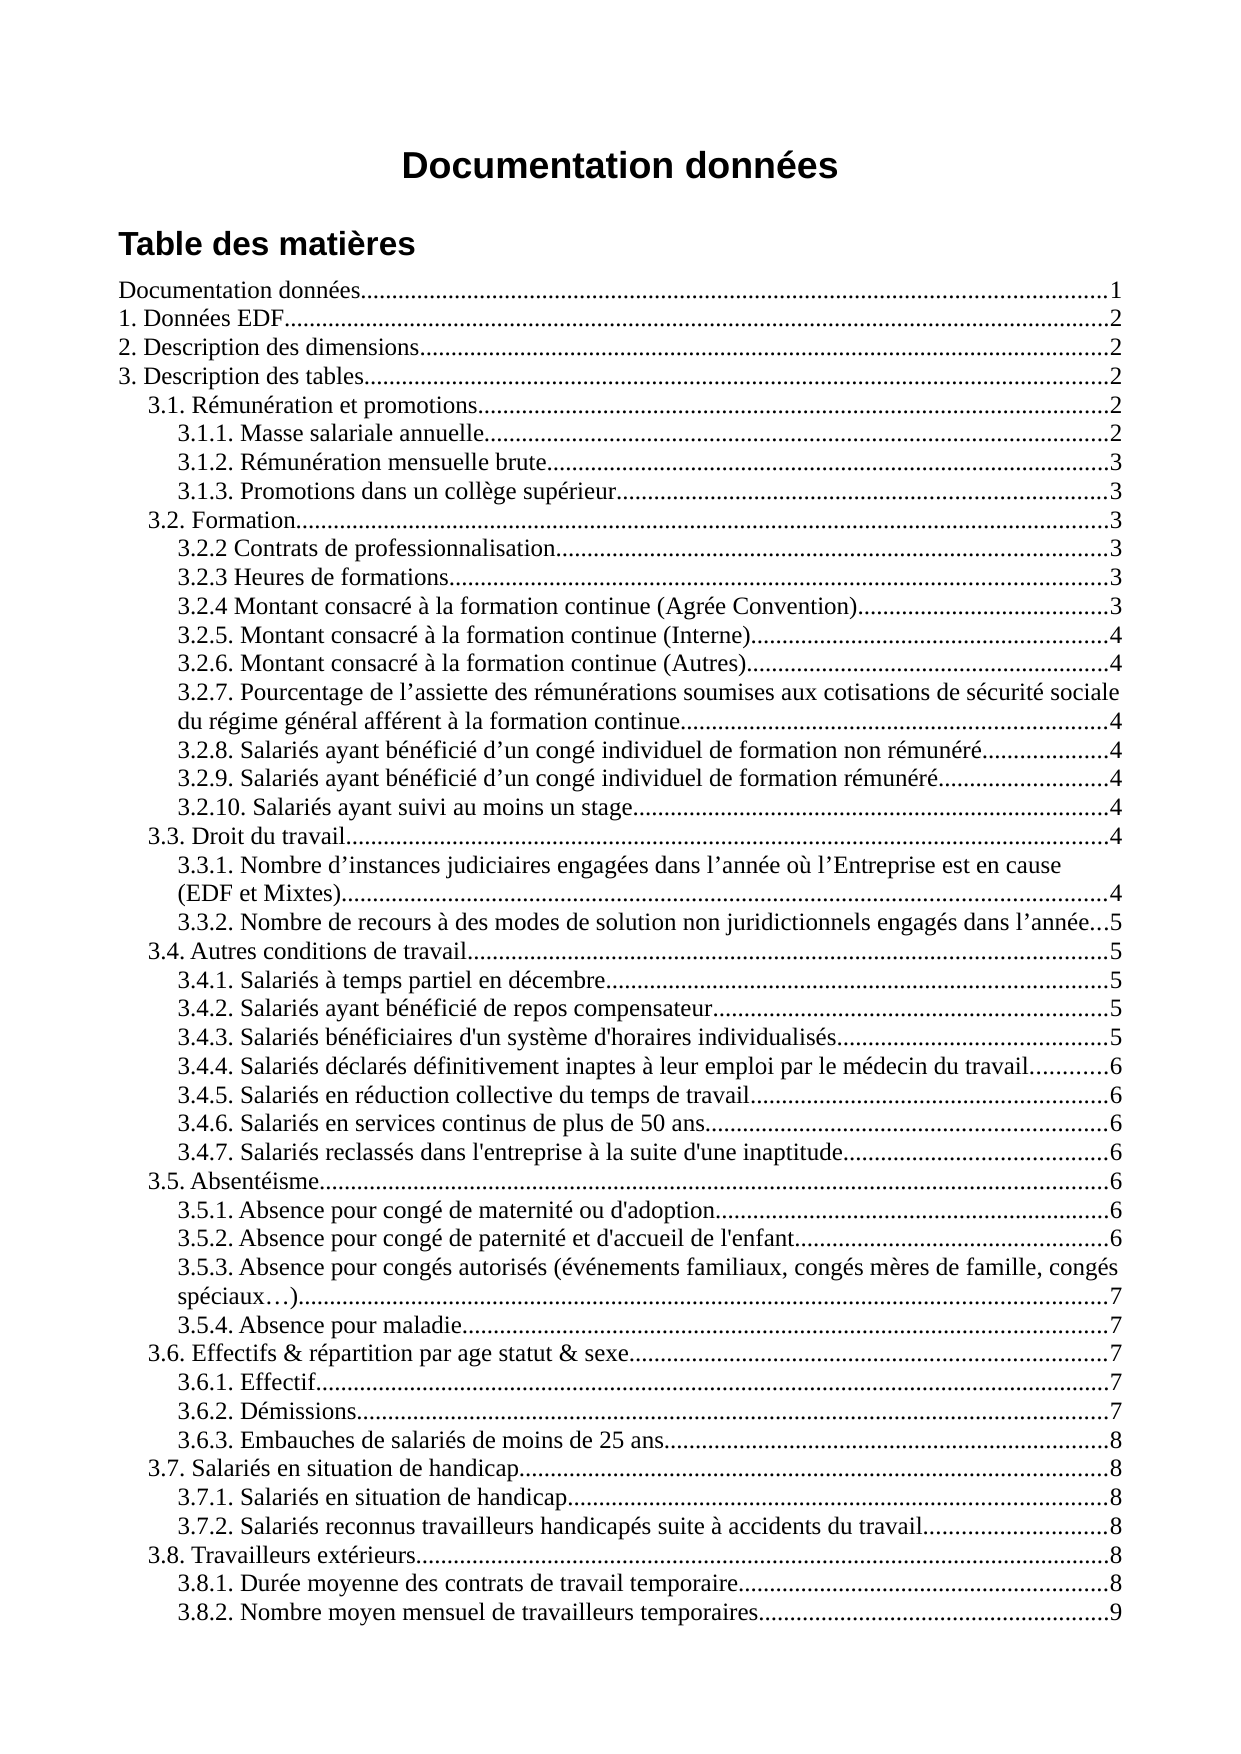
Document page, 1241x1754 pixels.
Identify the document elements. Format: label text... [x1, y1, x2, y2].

text 3.3.1. Nombre d’instances judiciaires engagées dans l’année où l’Entreprise est en cause (EDF et Mixtes) 4 [177, 850, 1122, 907]
text 3.3. Droit du travail 4 [148, 821, 1122, 850]
text 3.2.4 Montant consacré à la formation continue (Agrée Convention) 3 [177, 591, 1122, 620]
text 3.2.7. Pourcentage de l’assiette des rémunérations soumises aux cotisations de sécurité sociale du régime général afférent à la formation continue 4 [177, 677, 1122, 735]
text 3.2.5. Montant consacré à la formation continue (Interne) 4 [177, 620, 1122, 648]
text 3.4.2. Salariés ayant bénéficié de repos compensateur 5 [177, 993, 1122, 1022]
text 3.7. Salariés en situation de handicap 8 [148, 1453, 1122, 1482]
text 3.2.8. Salariés ayant bénéficié d’un congé individuel de formation non rémunéré 4 [177, 735, 1122, 763]
text 3.2.10. Salariés ayant suivi au moins un stage 4 [177, 792, 1122, 821]
subtitle Table des matières [118, 224, 1122, 262]
text 3.2.9. Salariés ayant bénéficié d’un congé individuel de formation rémunéré 4 [177, 763, 1122, 792]
text 1. Données EDF 2 [118, 303, 1122, 332]
text 3.7.2. Salariés reconnus travailleurs handicapés suite à accidents du travail 8 [177, 1511, 1122, 1540]
text 3.6. Effectifs & répartition par age statut & sexe 7 [148, 1338, 1122, 1367]
text 3.4.1. Salariés à temps partiel en décembre 5 [177, 965, 1122, 993]
text 3.2.6. Montant consacré à la formation continue (Autres) 4 [177, 648, 1122, 677]
text 3.6.1. Effectif 7 [177, 1367, 1122, 1396]
text 3.3.2. Nombre de recours à des modes de solution non juridictionnels engagés dans l’année 5 [177, 907, 1122, 936]
text 3. Description des tables 2 [118, 361, 1122, 390]
text 3.7.1. Salariés en situation de handicap 8 [177, 1482, 1122, 1511]
text 3.2.2 Contrats de professionnalisation 3 [177, 533, 1122, 562]
text 3.5.1. Absence pour congé de maternité ou d'adoption 6 [177, 1195, 1122, 1223]
text 3.6.2. Démissions 7 [177, 1396, 1122, 1425]
text 3.8.1. Durée moyenne des contrats de travail temporaire 8 [177, 1568, 1122, 1597]
text 3.8.2. Nombre moyen mensuel de travailleurs temporaires 9 [177, 1597, 1122, 1626]
subtitle Documentation données [118, 143, 1122, 186]
text 3.5.3. Absence pour congés autorisés (événements familiaux, congés mères de famille, congés spéciaux…) 7 [177, 1252, 1122, 1310]
text 3.8. Travailleurs extérieurs 8 [148, 1540, 1122, 1568]
text 3.5.2. Absence pour congé de paternité et d'accueil de l'enfant 6 [177, 1223, 1122, 1252]
text 3.1.3. Promotions dans un collège supérieur 3 [177, 476, 1122, 505]
text 3.5. Absentéisme 6 [148, 1166, 1122, 1195]
text Documentation données 1 [118, 275, 1122, 303]
text 3.4.7. Salariés reclassés dans l'entreprise à la suite d'une inaptitude 6 [177, 1137, 1122, 1166]
text 3.1.1. Masse salariale annuelle 2 [177, 418, 1122, 447]
text 3.2.3 Heures de formations 3 [177, 562, 1122, 591]
text 2. Description des dimensions 2 [118, 332, 1122, 361]
text 3.1.2. Rémunération mensuelle brute 3 [177, 447, 1122, 476]
text 3.4.3. Salariés bénéficiaires d'un système d'horaires individualisés 5 [177, 1022, 1122, 1051]
text 3.2. Formation 3 [148, 505, 1122, 533]
text 3.4.4. Salariés déclarés définitivement inaptes à leur emploi par le médecin du travail 6 [177, 1051, 1122, 1080]
text 3.4.5. Salariés en réduction collective du temps de travail 6 [177, 1080, 1122, 1108]
text 3.4.6. Salariés en services continus de plus de 50 ans 6 [177, 1108, 1122, 1137]
text 3.5.4. Absence pour maladie 7 [177, 1310, 1122, 1338]
text 3.6.3. Embauches de salariés de moins de 25 ans 8 [177, 1425, 1122, 1453]
text 3.1. Rémunération et promotions 2 [148, 390, 1122, 418]
text 3.4. Autres conditions de travail 5 [148, 936, 1122, 965]
